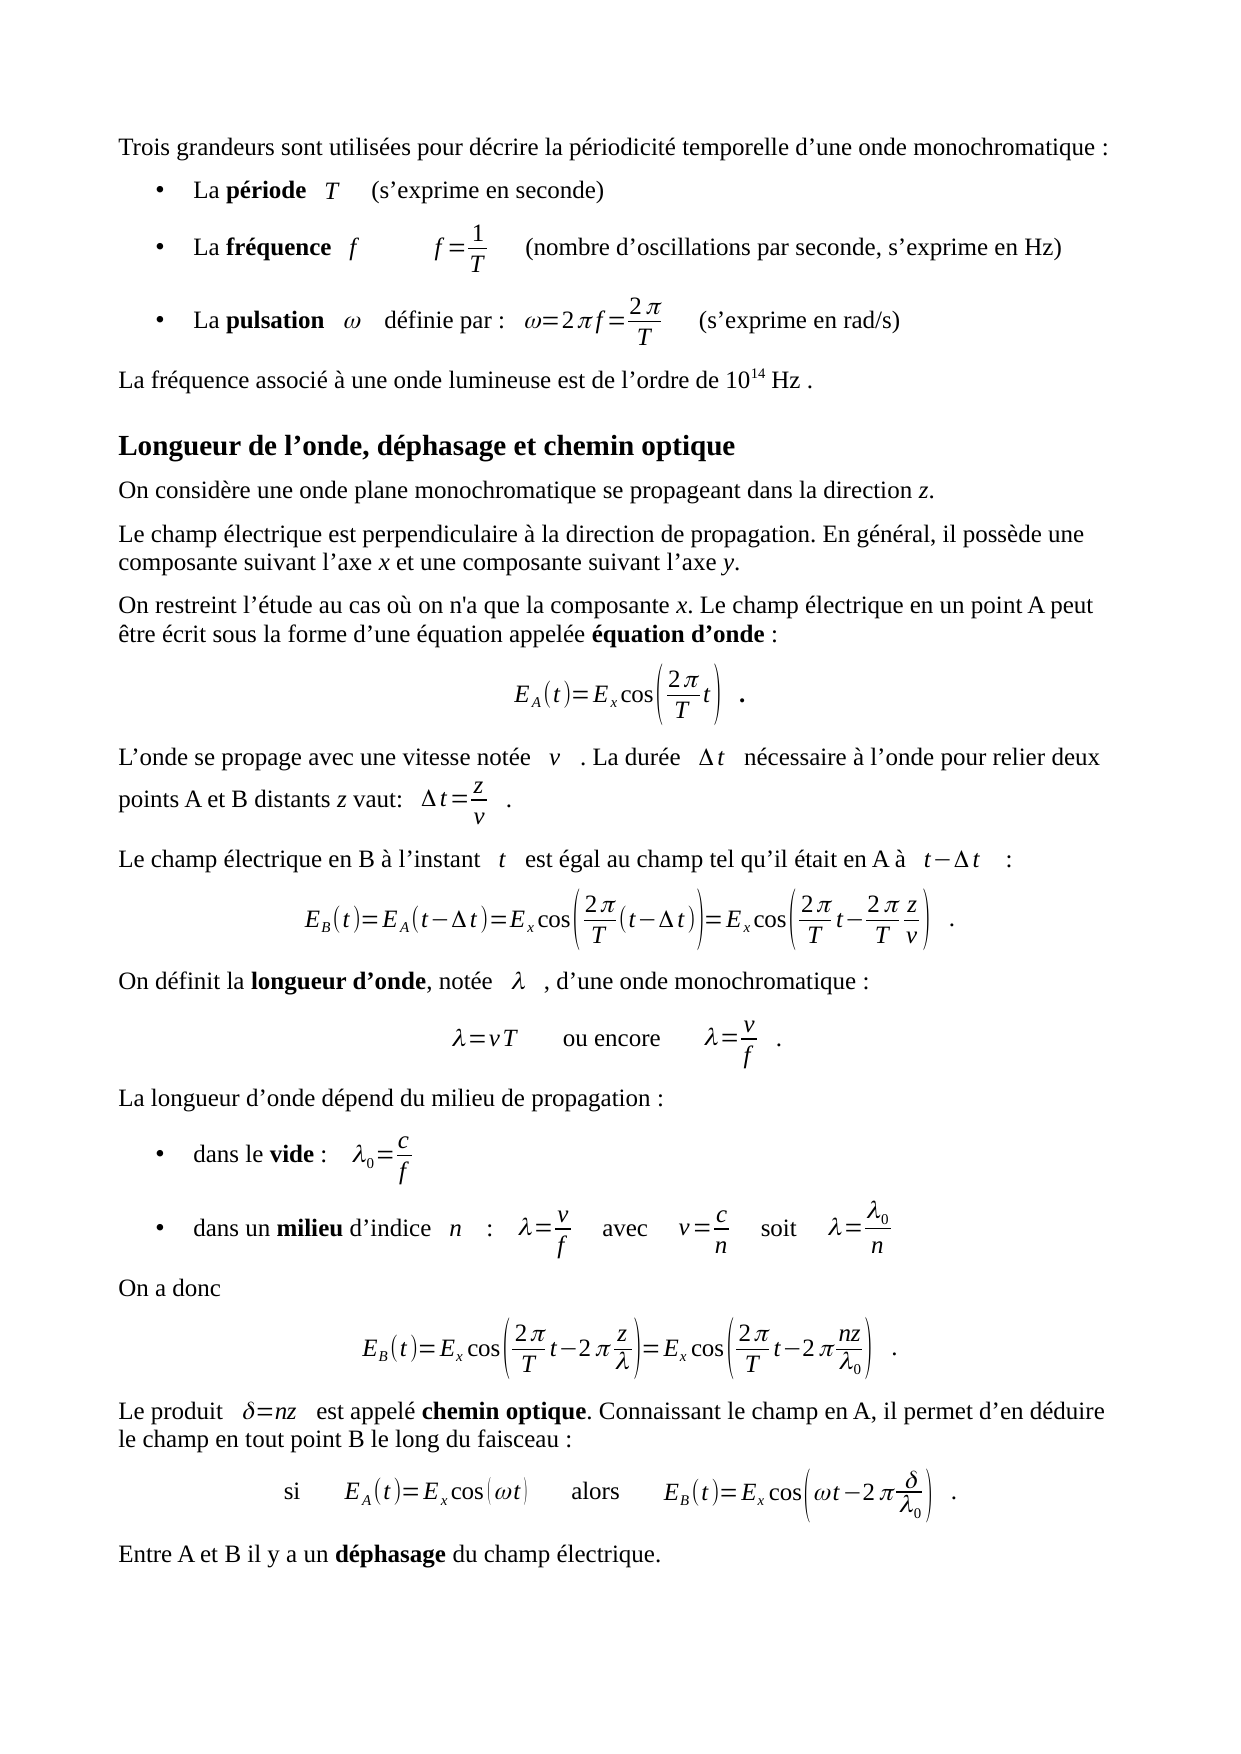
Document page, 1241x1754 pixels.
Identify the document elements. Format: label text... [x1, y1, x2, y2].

text . [118, 1316, 1122, 1381]
list La pulsation définie par : (s’exprime en rad/s) [156, 292, 1122, 351]
text Entre A et B il y a un déphasage du champ électrique. [118, 1539, 1122, 1568]
list La période (s’exprime en seconde) [156, 176, 1122, 204]
text si alors . [118, 1468, 1122, 1525]
text Le champ électrique en B à l’instantest égal au champ tel qu’il était en A à : [118, 844, 1122, 873]
text On restreint l’étude au cas où on n'a que la composante x. Le champ électrique en un point A peut être écrit sous la forme d’une équation appelée équation d’onde : [118, 591, 1122, 648]
text Longueur de l’onde, déphasage et chemin optique [118, 428, 1122, 461]
text La fréquence associé à une onde lumineuse est de l’ordre de 1014 Hz . [118, 365, 1122, 394]
text . [118, 662, 1122, 727]
list La fréquence (nombre d’oscillations par seconde, s’exprime en Hz) [156, 219, 1122, 278]
text . [118, 887, 1122, 952]
text ou encore . [118, 1009, 1122, 1068]
text Le produitest appelé chemin optique. Connaissant le champ en A, il permet d’en déduire le champ en tout point B le long du faisceau : [118, 1396, 1122, 1453]
text On a donc [118, 1273, 1122, 1302]
text Le champ électrique est perpendiculaire à la direction de propagation. En général, il possède une composante suivant l’axe x et une composante suivant l’axe y. [118, 519, 1122, 576]
text L’onde se propage avec une vitesse notée. La duréenécessaire à l’onde pour relier deux points A et B distants z vaut:. [118, 742, 1122, 829]
text Trois grandeurs sont utilisées pour décrire la périodicité temporelle d’une onde monochromatique : [118, 132, 1122, 161]
text La longueur d’onde dépend du milieu de propagation : [118, 1083, 1122, 1112]
list dans le vide : [156, 1126, 1122, 1185]
list dans un milieu d’indice : avec soit [156, 1199, 1122, 1258]
text On considère une onde plane monochromatique se propageant dans la direction z. [118, 476, 1122, 504]
text On définit la longueur d’onde, notée, d’une onde monochromatique : [118, 966, 1122, 995]
